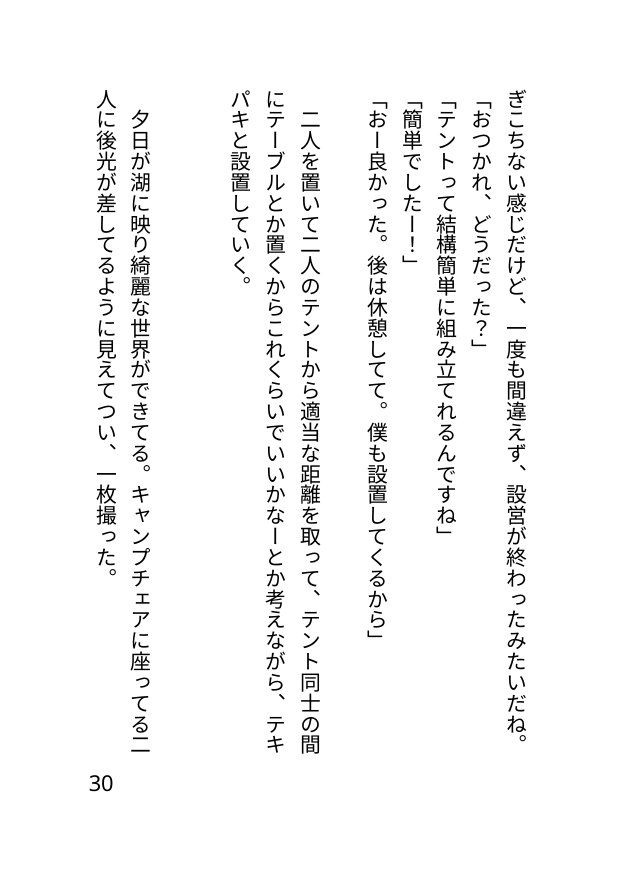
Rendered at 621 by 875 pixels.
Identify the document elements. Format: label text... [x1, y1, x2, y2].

text 二人を置いて二人のテントから適当な距離を取って、テント同士の間にテーブルとか置くからこれくらいでいいかなーとか考えながら、テキパキと設置していく。 [226, 88, 326, 768]
text ぎこちない感じだけど、一度も間違えず、設営が終わったみたいだね。 [501, 88, 532, 768]
text 「おつかれ、どうだった？」 [467, 88, 497, 768]
text 「おー良かった。後は休憩してて。僕も設置してくるから」 [363, 88, 393, 768]
text 夕日が湖に映り綺麗な世界ができてる。キャンプチェアに座ってる二人に後光が差してるように見えてつい、一枚撮った。 [91, 88, 156, 768]
text 「簡単でしたー！」 [397, 88, 427, 768]
text 「テントって結構簡単に組み立てれるんですね」 [432, 88, 462, 768]
